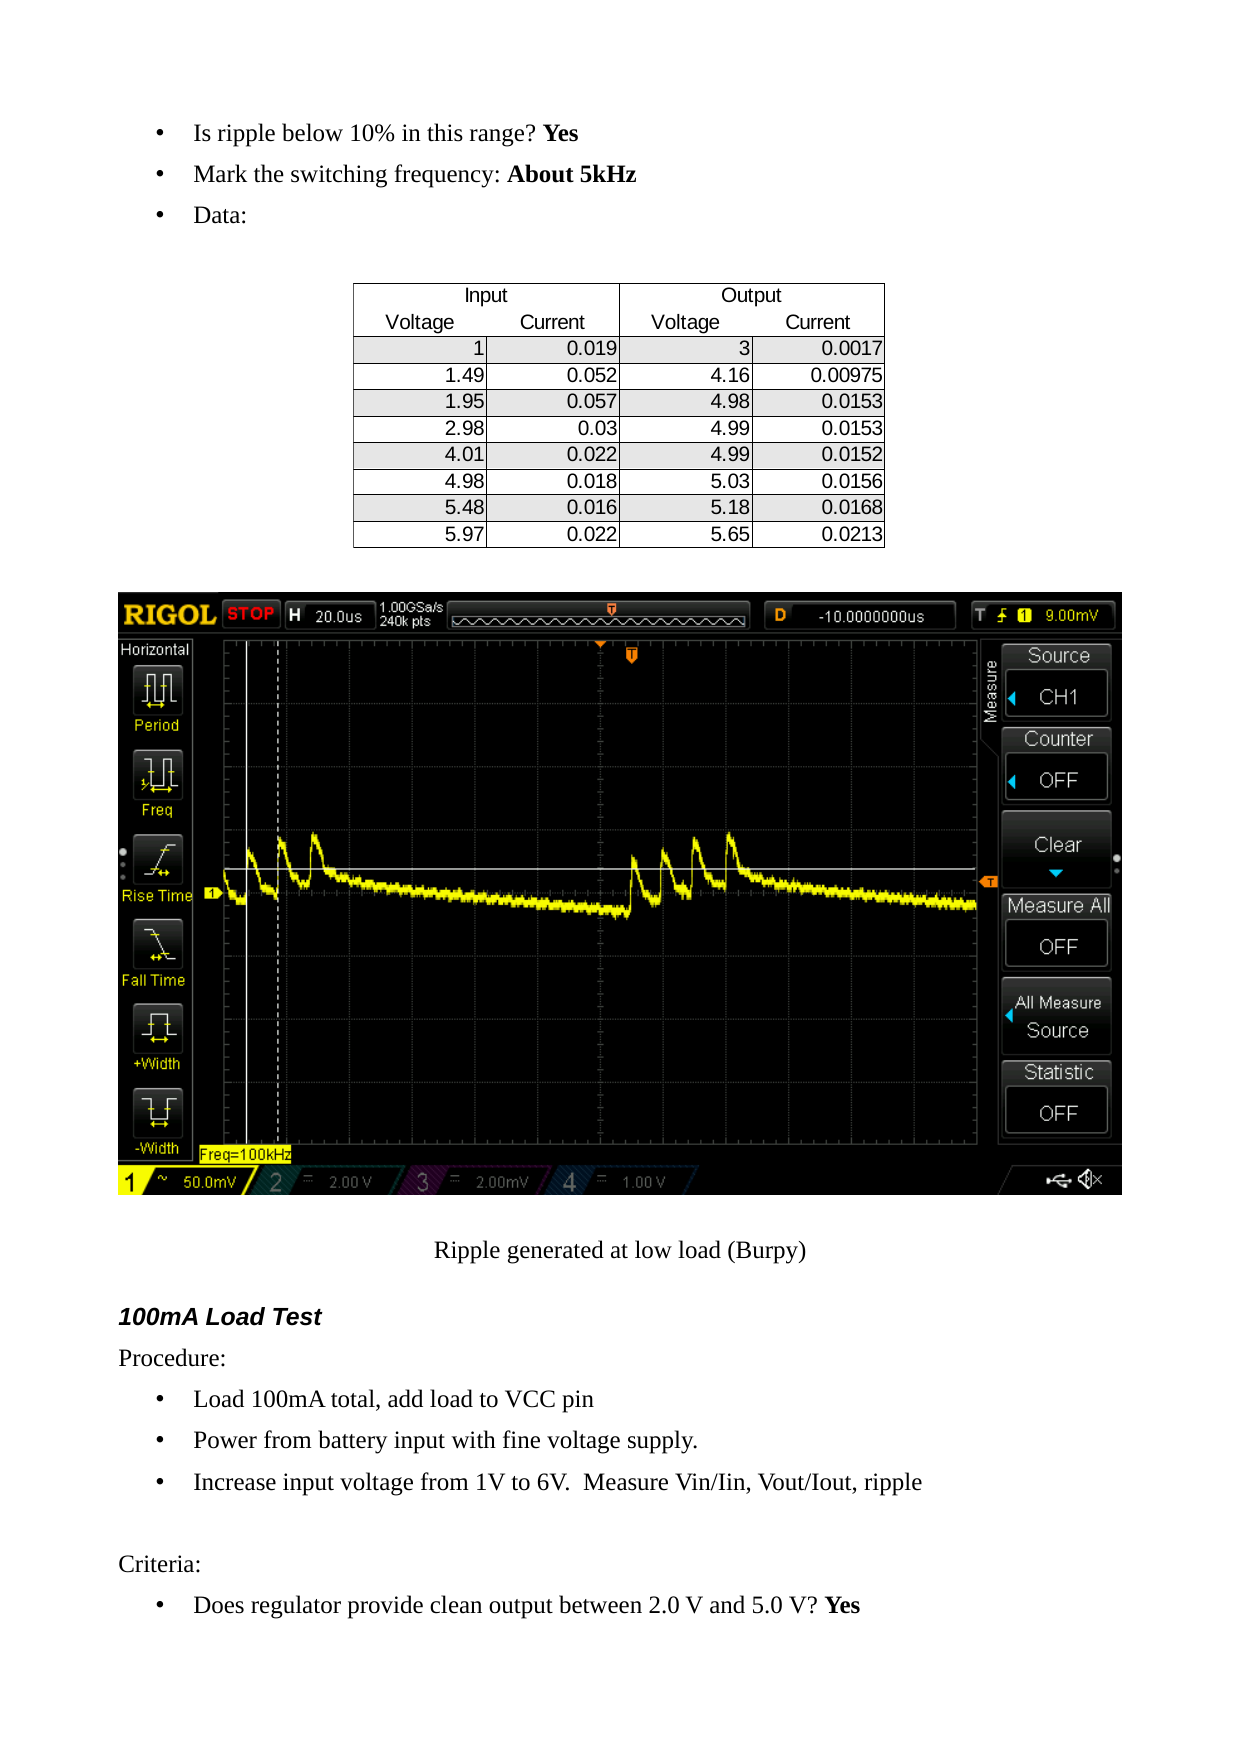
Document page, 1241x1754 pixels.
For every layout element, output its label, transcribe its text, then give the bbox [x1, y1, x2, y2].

list Mark the switching frequency: About 5kHz [156, 159, 1122, 188]
text Procedure: [118, 1343, 1122, 1372]
list Load 100mA total, add load to VCC pin [156, 1384, 1122, 1413]
list Power from battery input with fine voltage supply. [156, 1425, 1122, 1454]
list Does regulator provide clean output between 2.0 V and 5.0 V? Yes [156, 1590, 1122, 1619]
text Ripple generated at low load (Burpy) [118, 1236, 1122, 1264]
subtitle 100mA Load Test [118, 1302, 1122, 1330]
text Criteria: [118, 1549, 1122, 1578]
list Data: [156, 201, 1122, 229]
list Is ripple below 10% in this range? Yes [156, 118, 1122, 147]
list Increase input voltage from 1V to 6V. Measure Vin/Iin, Vout/Iout, ripple [156, 1467, 1122, 1495]
